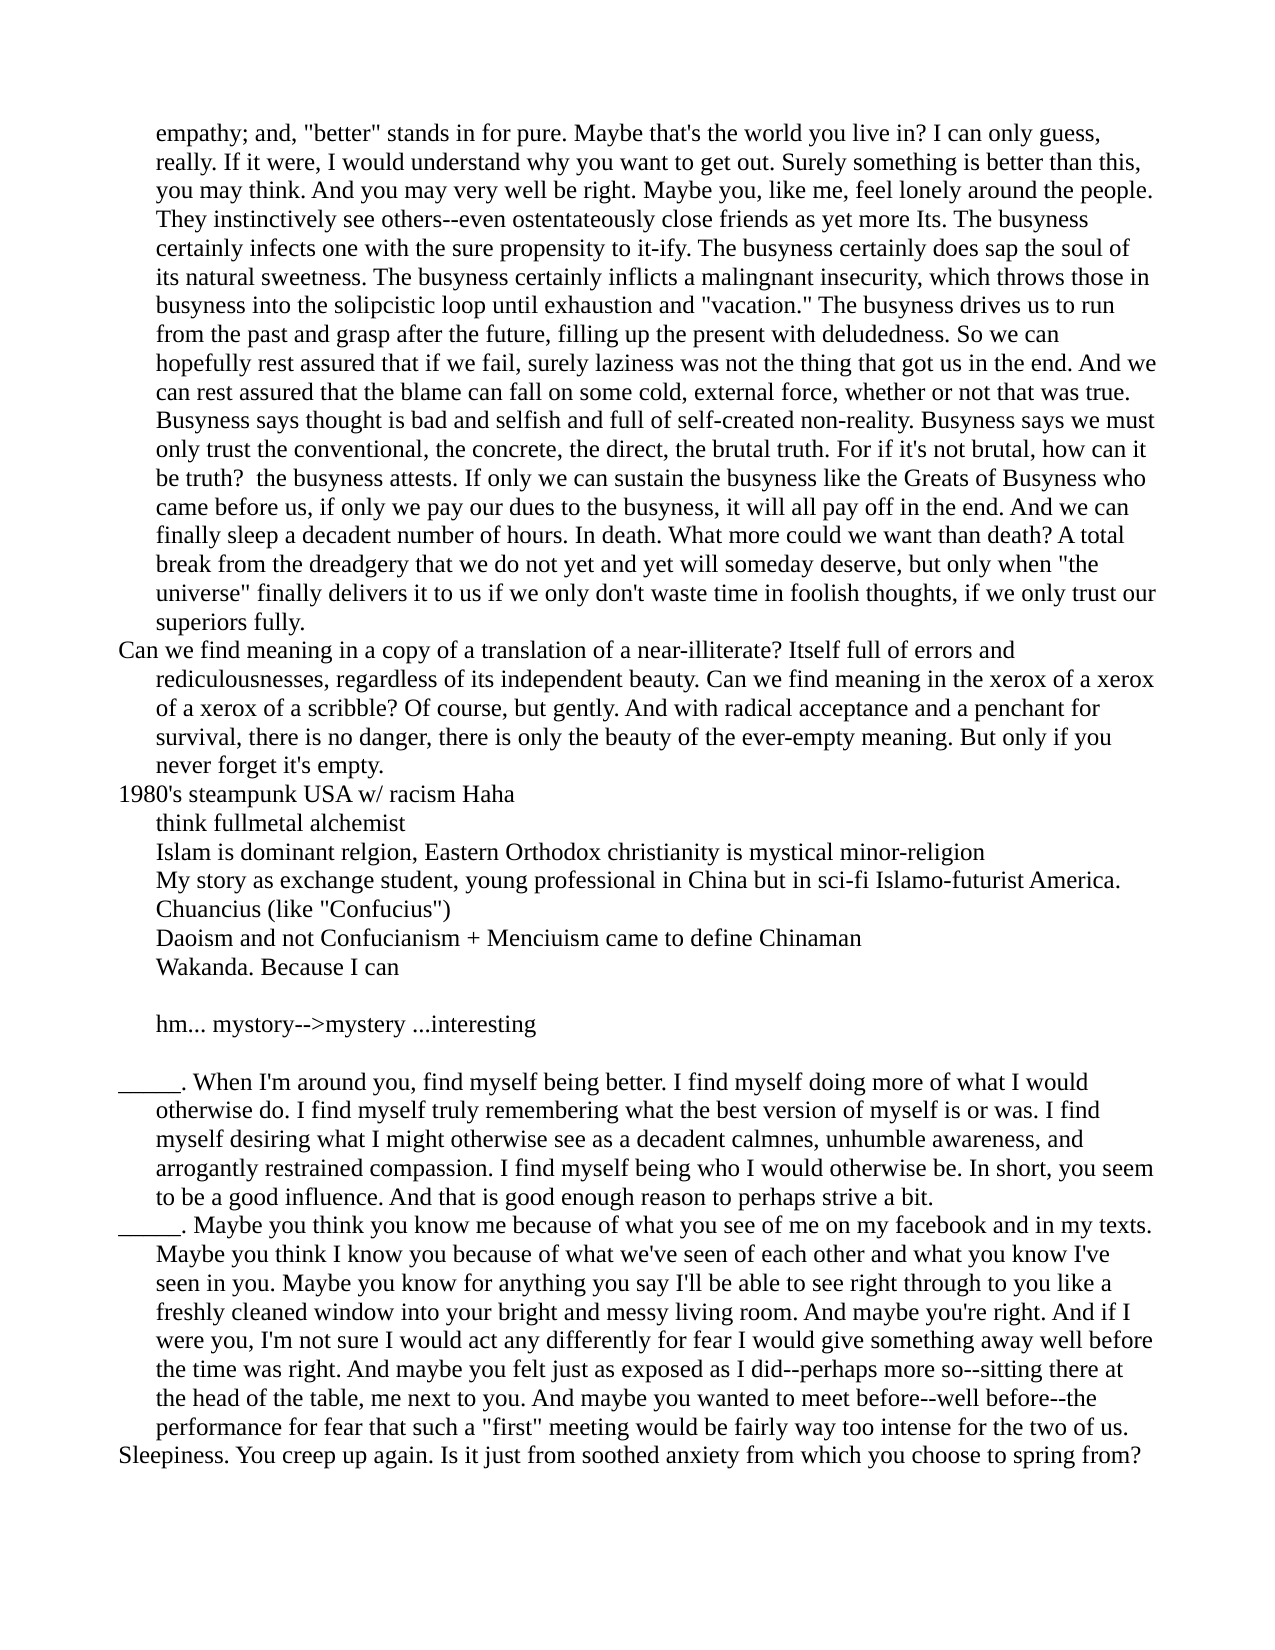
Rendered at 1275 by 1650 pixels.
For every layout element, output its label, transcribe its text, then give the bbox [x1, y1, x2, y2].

text empathy; and, "better" stands in for pure. Maybe that's the world you live in? I can only guess, really. If it were, I would understand why you want to get out. Surely something is better than this, you may think. And you may very well be right. Maybe you, like me, feel lonely around the people. They instinctively see others--even ostentateously close friends as yet more Its. The busyness certainly infects one with the sure propensity to it-ify. The busyness certainly does sap the soul of its natural sweetness. The busyness certainly inflicts a malingnant insecurity, which throws those in busyness into the solipcistic loop until exhaustion and "vacation." The busyness drives us to run from the past and grasp after the future, filling up the present with deludedness. So we can hopefully rest assured that if we fail, surely laziness was not the thing that got us in the end. And we can rest assured that the blame can fall on some cold, external force, whether or not that was true. Busyness says thought is bad and selfish and full of self-created non-reality. Busyness says we must only trust the conventional, the concrete, the direct, the brutal truth. For if it's not brutal, how can it be truth? the busyness attests. If only we can sustain the busyness like the Greats of Busyness who came before us, if only we pay our dues to the busyness, it will all pay off in the end. And we can finally sleep a decadent number of hours. In death. What more could we want than death? A total break from the dreadgery that we do not yet and yet will someday deserve, but only when "the universe" finally delivers it to us if we only don't waste time in foolish thoughts, if we only trust our superiors fully. [118, 118, 1157, 636]
text _____. Maybe you think you know me because of what you see of me on my facebook and in my texts. Maybe you think I know you because of what we've seen of each other and what you know I've seen in you. Maybe you know for anything you say I'll be able to see right through to you like a freshly cleaned window into your bright and messy living room. And maybe you're right. And if I were you, I'm not sure I would act any differently for fear I would give something away well before the time was right. And maybe you felt just as exposed as I did--perhaps more so--sitting there at the head of the table, me next to you. And maybe you wanted to meet before--well before--the performance for fear that such a "first" meeting would be fairly way too intense for the two of us. [118, 1211, 1157, 1441]
text Wakanda. Because I can [118, 952, 1157, 981]
text hm... mystory-->mystery ...interesting [118, 1009, 1157, 1038]
text _____. When I'm around you, find myself being better. I find myself doing more of what I would otherwise do. I find myself truly remembering what the best version of myself is or was. I find myself desiring what I might otherwise see as a decadent calmnes, unhumble awareness, and arrogantly restrained compassion. I find myself being who I would otherwise be. In short, you seem to be a good influence. And that is good enough reason to perhaps strive a bit. [118, 1067, 1157, 1211]
text Chuancius (like "Confucius") [118, 894, 1157, 923]
text Islam is dominant relgion, Eastern Orthodox christianity is mystical minor-religion [118, 837, 1157, 866]
text My story as exchange student, young professional in China but in sci-fi Islamo-futurist America. [118, 866, 1157, 894]
text 1980's steampunk USA w/ racism Haha [118, 779, 1157, 808]
text Daoism and not Confucianism + Menciuism came to define Chinaman [118, 923, 1157, 952]
text think fullmetal alchemist [118, 808, 1157, 837]
text Can we find meaning in a copy of a translation of a near-illiterate? Itself full of errors and rediculousnesses, regardless of its independent beauty. Can we find meaning in the xerox of a xerox of a xerox of a scribble? Of course, but gently. And with radical acceptance and a penchant for survival, there is no danger, there is only the beauty of the ever-empty meaning. But only if you never forget it's empty. [118, 636, 1157, 779]
text Sleepiness. You creep up again. Is it just from soothed anxiety from which you choose to spring from? [118, 1441, 1157, 1469]
